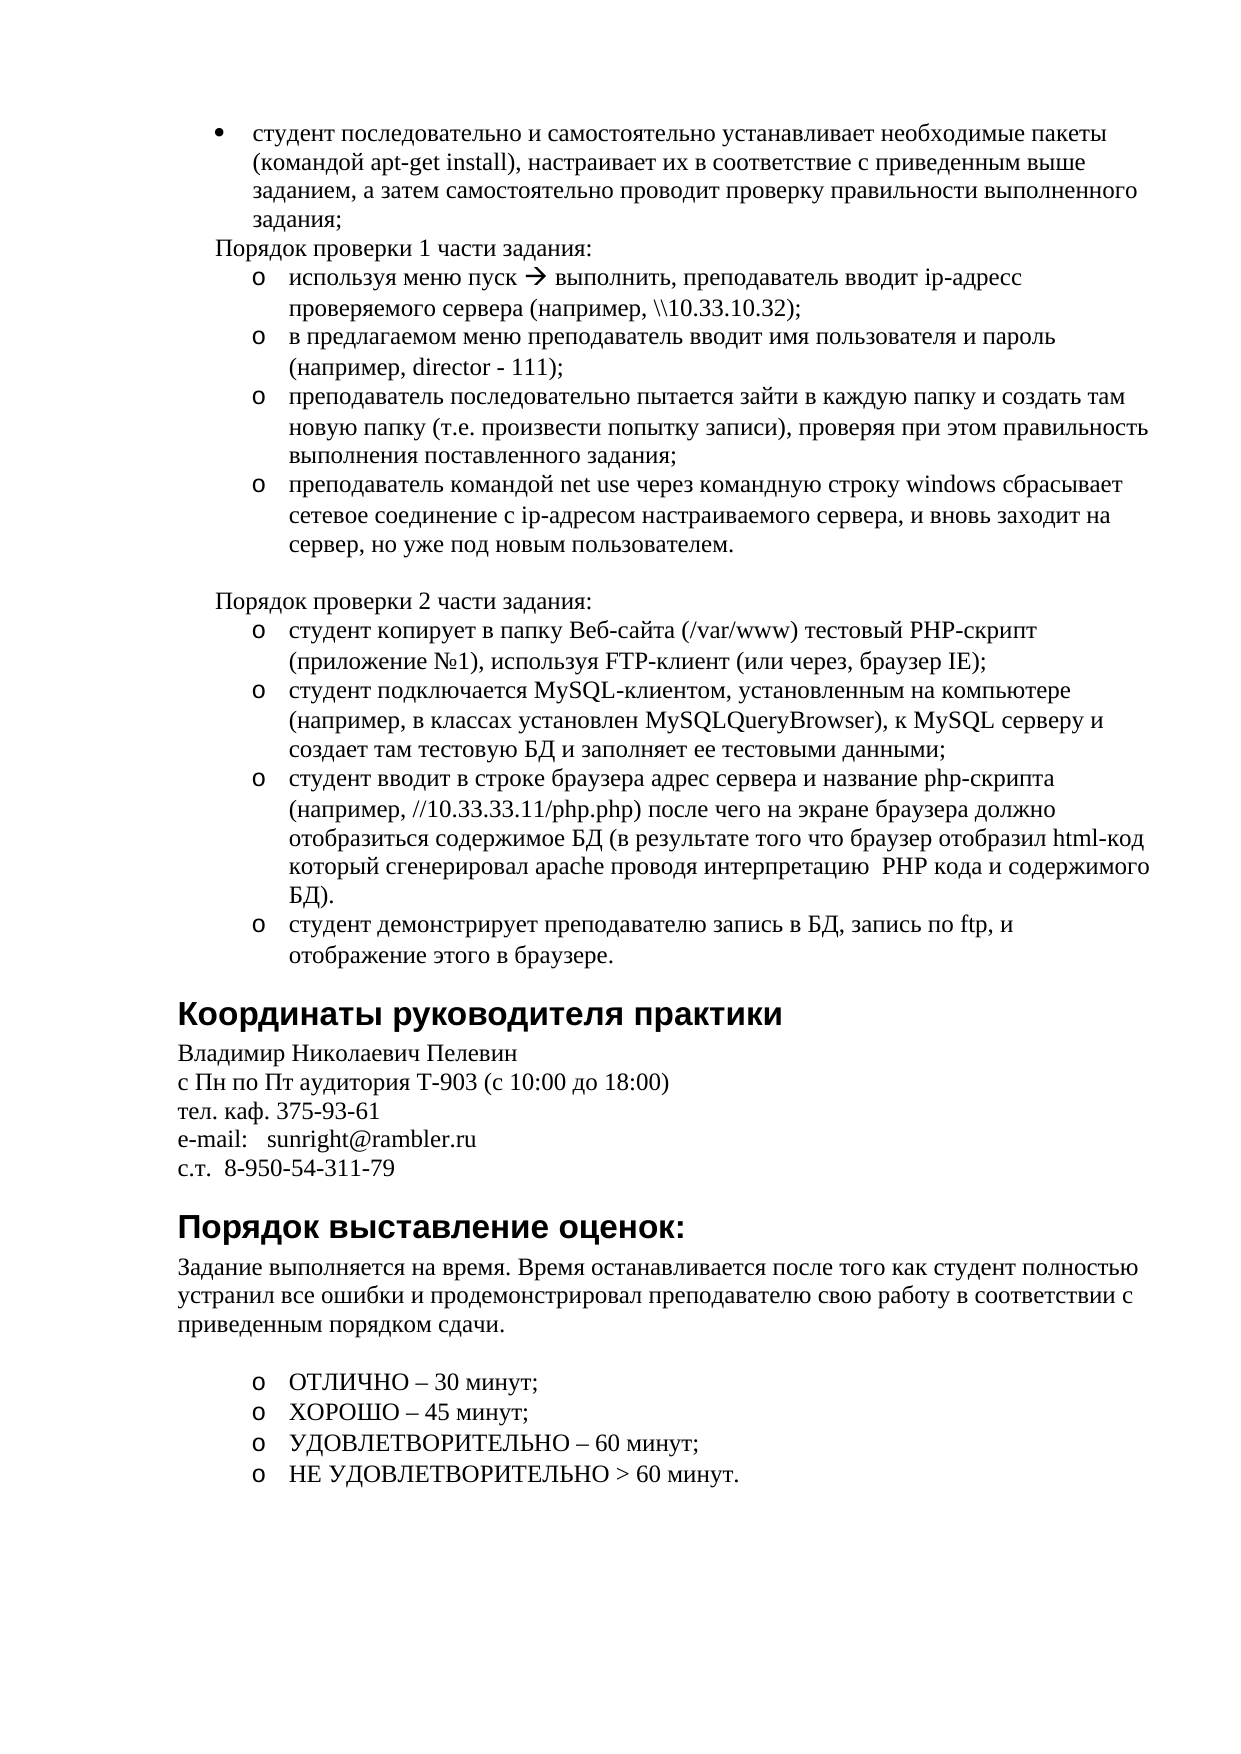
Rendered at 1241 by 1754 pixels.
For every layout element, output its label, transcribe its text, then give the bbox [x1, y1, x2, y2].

list студент вводит в строке браузера адрес сервера и название php-скрипта (например, //10.33.33.11/php.php) после чего на экране браузера должно отобразиться содержимое БД (в результате того что браузер отобразил html-код который сгенерировал apache проводя интерпретацию PHP кода и содержимого БД). [251, 763, 1152, 909]
text Владимир Николаевич Пелевин [177, 1038, 1152, 1067]
list студент последовательно и самостоятельно устанавливает необходимые пакеты (командой apt-get install), настраивает их в соответствие с приведенным выше заданием, а затем самостоятельно проводит проверку правильности выполненного задания; [215, 118, 1152, 233]
text тел. каф. 375-93-61 [177, 1096, 1152, 1124]
text Порядок проверки 2 части задания: [215, 586, 1152, 615]
list в предлагаемом меню преподаватель вводит имя пользователя и пароль (например, director - 111); [251, 321, 1152, 381]
list студент подключается MySQL-клиентом, установленным на компьютере (например, в классах установлен MySQLQueryBrowser), к MySQL серверу и создает там тестовую БД и заполняет ее тестовыми данными; [251, 675, 1152, 763]
list НЕ УДОВЛЕТВОРИТЕЛЬНО > 60 минут. [251, 1459, 1152, 1490]
list преподаватель командой net use через командную строку windows сбрасывает сетевое соединение с ip-адресом настраиваемого сервера, и вновь заходит на сервер, но уже под новым пользователем. [251, 469, 1152, 558]
text с Пн по Пт аудитория Т-903 (с 10:00 до 18:00) [177, 1067, 1152, 1096]
subtitle Порядок выставление оценок: [177, 1207, 1152, 1245]
list ХОРОШО – 45 минут; [251, 1397, 1152, 1428]
text Задание выполняется на время. Время останавливается после того как студент полностью устранил все ошибки и продемонстрировал преподавателю свою работу в соответствии с приведенным порядком сдачи. [177, 1252, 1152, 1338]
text e-mail: sunright@rambler.ru [177, 1124, 1152, 1153]
text Порядок проверки 1 части задания: [215, 233, 1152, 262]
list ОТЛИЧНО – 30 минут; [251, 1367, 1152, 1397]
list УДОВЛЕТВОРИТЕЛЬНО – 60 минут; [251, 1428, 1152, 1459]
list студент демонстрирует преподавателю запись в БД, запись по ftp, и отображение этого в браузере. [251, 909, 1152, 968]
list студент копирует в папку Веб-сайта (/var/www) тестовый PHP-скрипт (приложение №1), используя FTP-клиент (или через, браузер IE); [251, 615, 1152, 675]
subtitle Координаты руководителя практики [177, 993, 1152, 1032]
text с.т. 8-950-54-311-79 [177, 1153, 1152, 1182]
list используя меню пуск  выполнить, преподаватель вводит ip-адресс проверяемого сервера (например, \\10.33.10.32); [251, 262, 1152, 321]
list преподаватель последовательно пытается зайти в каждую папку и создать там новую папку (т.е. произвести попытку записи), проверяя при этом правильность выполнения поставленного задания; [251, 381, 1152, 469]
